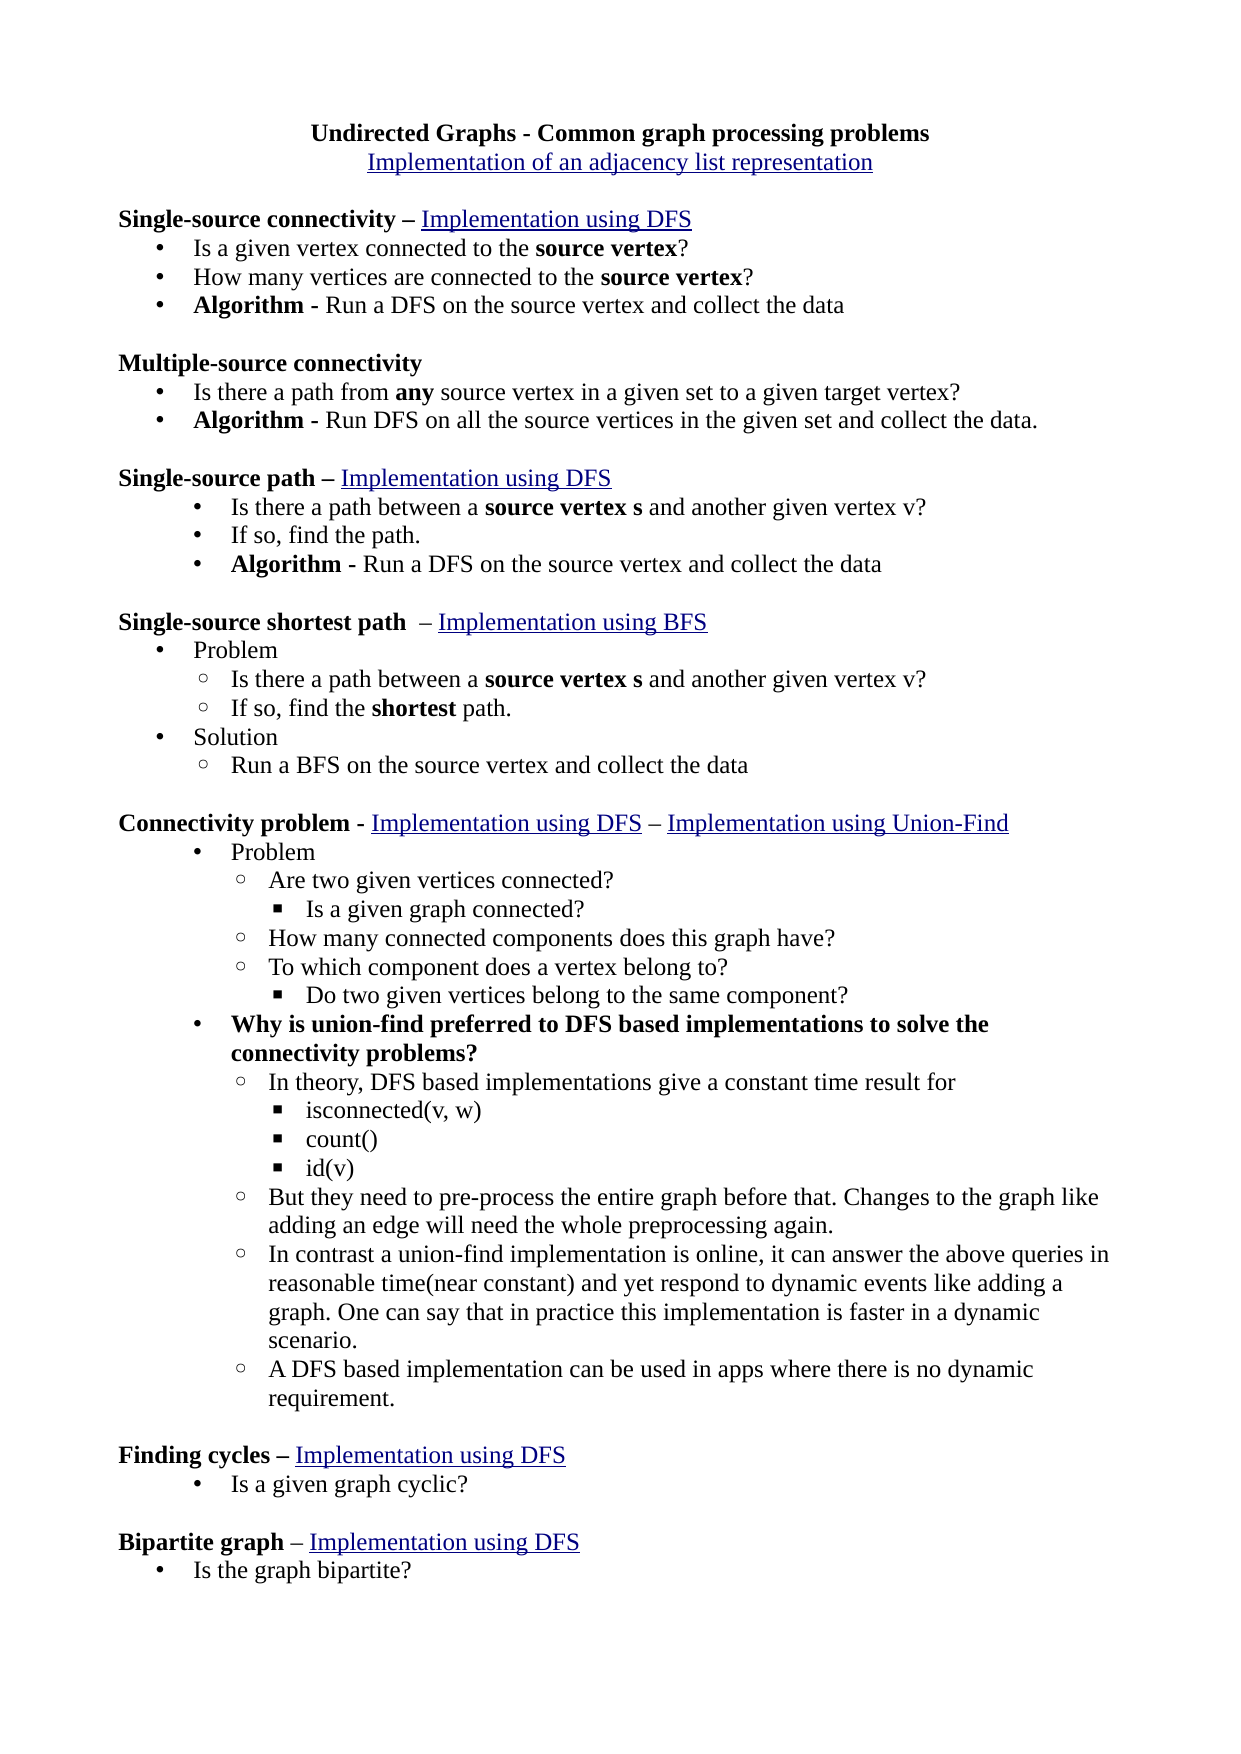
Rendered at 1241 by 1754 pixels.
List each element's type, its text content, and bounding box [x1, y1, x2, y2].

text Connectivity problem - Implementation using DFS – Implementation using Union-Find [118, 808, 1122, 837]
list Why is union-find preferred to DFS based implementations to solve the connectivity problems? [193, 1009, 1122, 1067]
list Algorithm - Run a DFS on the source vertex and collect the data [156, 291, 1122, 319]
list isconnected(v, w) [268, 1096, 1122, 1124]
list Is a given vertex connected to the source vertex? [156, 233, 1122, 262]
list Is there a path from any source vertex in a given set to a given target vertex? [156, 377, 1122, 406]
list If so, find the shortest path. [193, 693, 1122, 722]
list In contrast a union-find implementation is online, it can answer the above queries in reasonable time(near constant) and yet respond to dynamic events like adding a graph. One can say that in practice this implementation is faster in a dynamic scenario. [231, 1239, 1122, 1354]
list How many connected components does this graph have? [231, 923, 1122, 952]
list Problem [156, 636, 1122, 664]
list Do two given vertices belong to the same component? [268, 981, 1122, 1009]
text Undirected Graphs - Common graph processing problems [118, 118, 1122, 147]
list id(v) [268, 1153, 1122, 1182]
list To which component does a vertex belong to? [231, 952, 1122, 981]
list Is the graph bipartite? [156, 1556, 1122, 1584]
list Is a given graph cyclic? [193, 1469, 1122, 1498]
list Run a BFS on the source vertex and collect the data [193, 751, 1122, 779]
text Implementation of an adjacency list representation [118, 147, 1122, 176]
text Bipartite graph – Implementation using DFS [118, 1527, 1122, 1556]
list Algorithm - Run DFS on all the source vertices in the given set and collect the data. [156, 406, 1122, 434]
list Is there a path between a source vertex s and another given vertex v? [193, 664, 1122, 693]
list count() [268, 1124, 1122, 1153]
list If so, find the path. [193, 521, 1122, 549]
list A DFS based implementation can be used in apps where there is no dynamic requirement. [231, 1354, 1122, 1412]
list Is there a path between a source vertex s and another given vertex v? [193, 492, 1122, 521]
list Is a given graph connected? [268, 894, 1122, 923]
text Single-source shortest path – Implementation using BFS [118, 607, 1122, 636]
list But they need to pre-process the entire graph before that. Changes to the graph like adding an edge will need the whole preprocessing again. [231, 1182, 1122, 1239]
text Single-source connectivity – Implementation using DFS [118, 204, 1122, 233]
text Finding cycles – Implementation using DFS [118, 1441, 1122, 1469]
list In theory, DFS based implementations give a constant time result for [231, 1067, 1122, 1096]
list How many vertices are connected to the source vertex? [156, 262, 1122, 291]
list Problem [193, 837, 1122, 866]
list Algorithm - Run a DFS on the source vertex and collect the data [193, 549, 1122, 578]
list Solution [156, 722, 1122, 751]
text Multiple-source connectivity [118, 348, 1122, 377]
list Are two given vertices connected? [231, 866, 1122, 894]
text Single-source path – Implementation using DFS [118, 463, 1122, 492]
